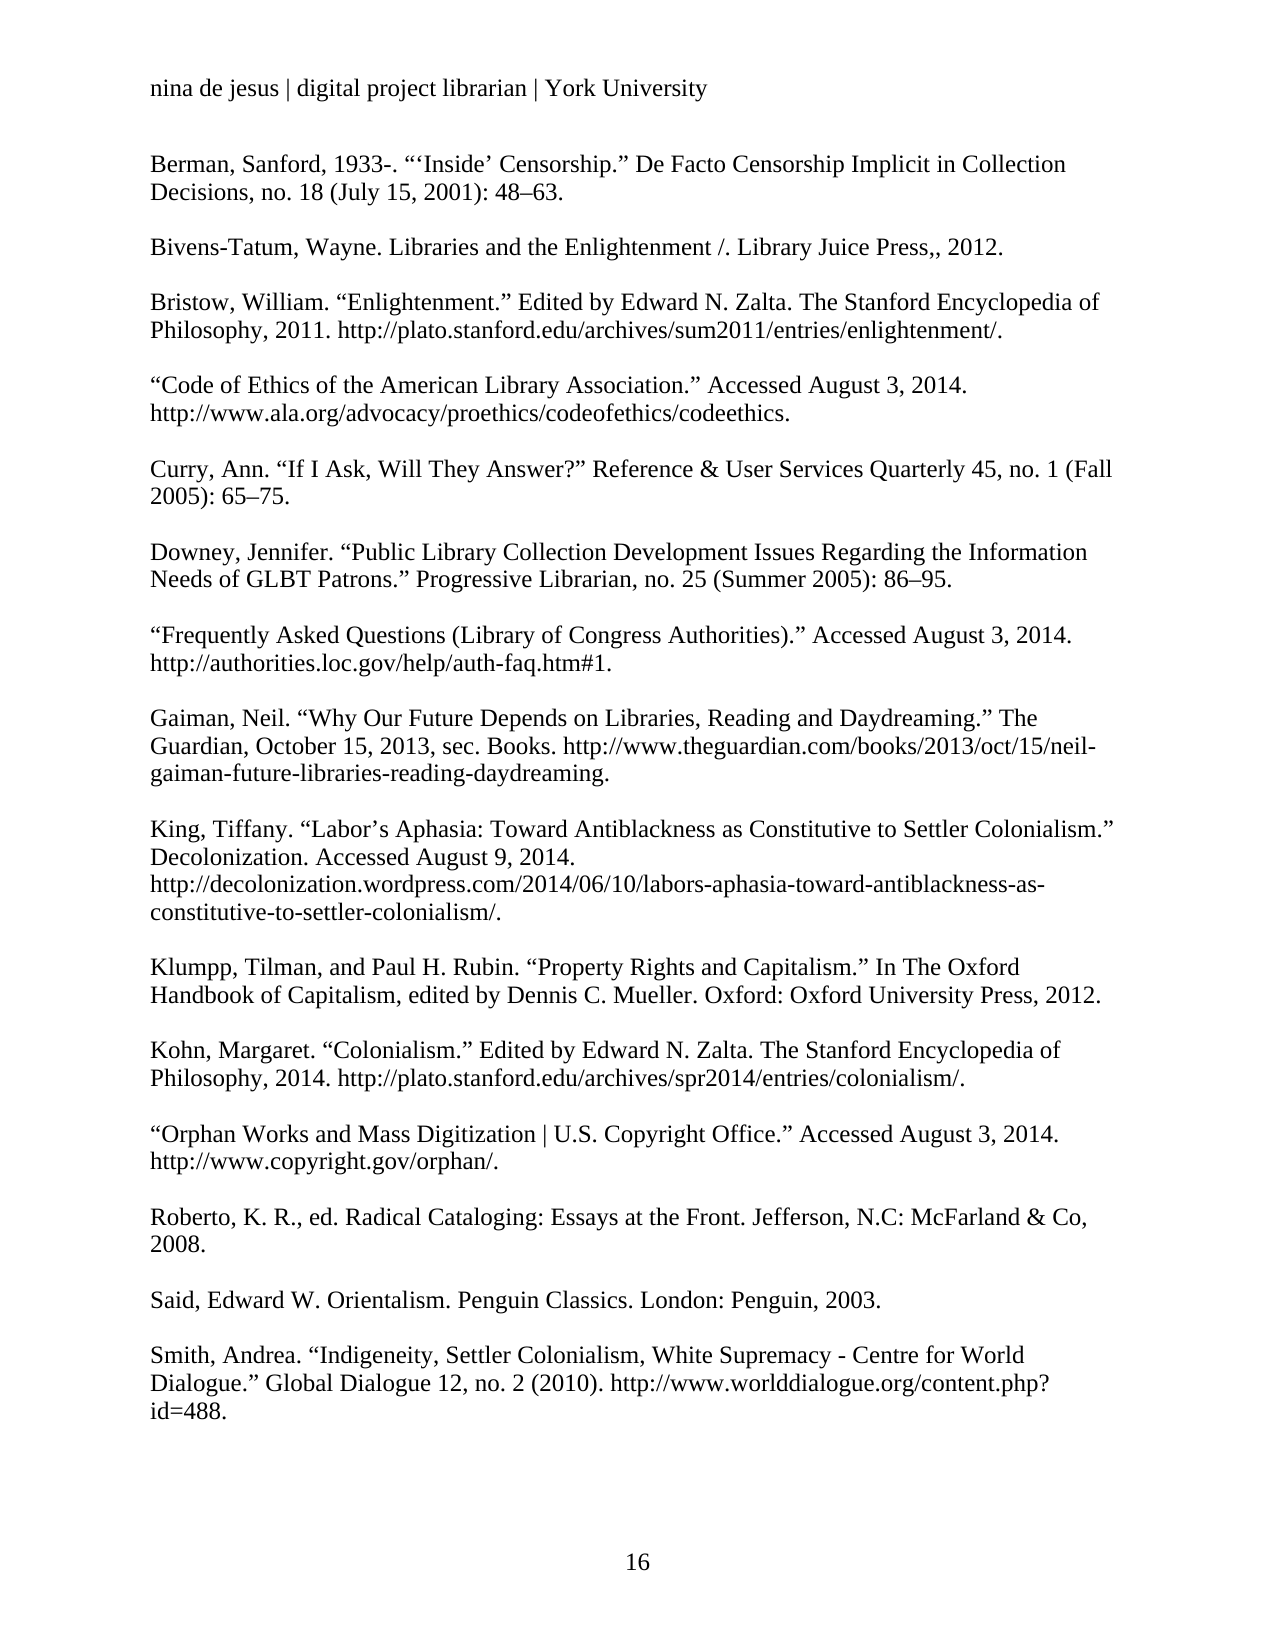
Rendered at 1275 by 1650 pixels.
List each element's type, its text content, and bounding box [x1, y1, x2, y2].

text Klumpp, Tilman, and Paul H. Rubin. “Property Rights and Capitalism.” In The Oxford Handbook of Capitalism, edited by Dennis C. Mueller. Oxford: Oxford University Press, 2012. [150, 953, 1125, 1009]
text Curry, Ann. “If I Ask, Will They Answer?” Reference & User Services Quarterly 45, no. 1 (Fall 2005): 65–75. [150, 455, 1125, 510]
text Said, Edward W. Orientalism. Penguin Classics. London: Penguin, 2003. [150, 1286, 1125, 1314]
text “Orphan Works and Mass Digitization | U.S. Copyright Office.” Accessed August 3, 2014. http://www.copyright.gov/orphan/. [150, 1120, 1125, 1175]
text Berman, Sanford, 1933-. “‘Inside’ Censorship.” De Facto Censorship Implicit in Collection Decisions, no. 18 (July 15, 2001): 48–63. [150, 150, 1125, 205]
text Gaiman, Neil. “Why Our Future Depends on Libraries, Reading and Daydreaming.” The Guardian, October 15, 2013, sec. Books. http://www.theguardian.com/books/2013/oct/15/neil-gaiman-future-libraries-reading-daydreaming. [150, 704, 1125, 787]
text Smith, Andrea. “Indigeneity, Settler Colonialism, White Supremacy - Centre for World Dialogue.” Global Dialogue 12, no. 2 (2010). http://www.worlddialogue.org/content.php?id=488. [150, 1341, 1125, 1424]
text Downey, Jennifer. “Public Library Collection Development Issues Regarding the Information Needs of GLBT Patrons.” Progressive Librarian, no. 25 (Summer 2005): 86–95. [150, 538, 1125, 593]
text Roberto, K. R., ed. Radical Cataloging: Essays at the Front. Jefferson, N.C: McFarland & Co, 2008. [150, 1203, 1125, 1258]
text Kohn, Margaret. “Colonialism.” Edited by Edward N. Zalta. The Stanford Encyclopedia of Philosophy, 2014. http://plato.stanford.edu/archives/spr2014/entries/colonialism/. [150, 1037, 1125, 1092]
text King, Tiffany. “Labor’s Aphasia: Toward Antiblackness as Constitutive to Settler Colonialism.” Decolonization. Accessed August 9, 2014. http://decolonization.wordpress.com/2014/06/10/labors-aphasia-toward-antiblackness-as-constitutive-to-settler-colonialism/. [150, 815, 1125, 926]
text Bristow, William. “Enlightenment.” Edited by Edward N. Zalta. The Stanford Encyclopedia of Philosophy, 2011. http://plato.stanford.edu/archives/sum2011/entries/enlightenment/. [150, 288, 1125, 344]
text “Frequently Asked Questions (Library of Congress Authorities).” Accessed August 3, 2014. http://authorities.loc.gov/help/auth-faq.htm#1. [150, 621, 1125, 676]
text Bivens-Tatum, Wayne. Libraries and the Enlightenment /. Library Juice Press,, 2012. [150, 233, 1125, 261]
text “Code of Ethics of the American Library Association.” Accessed August 3, 2014. http://www.ala.org/advocacy/proethics/codeofethics/codeethics. [150, 372, 1125, 427]
